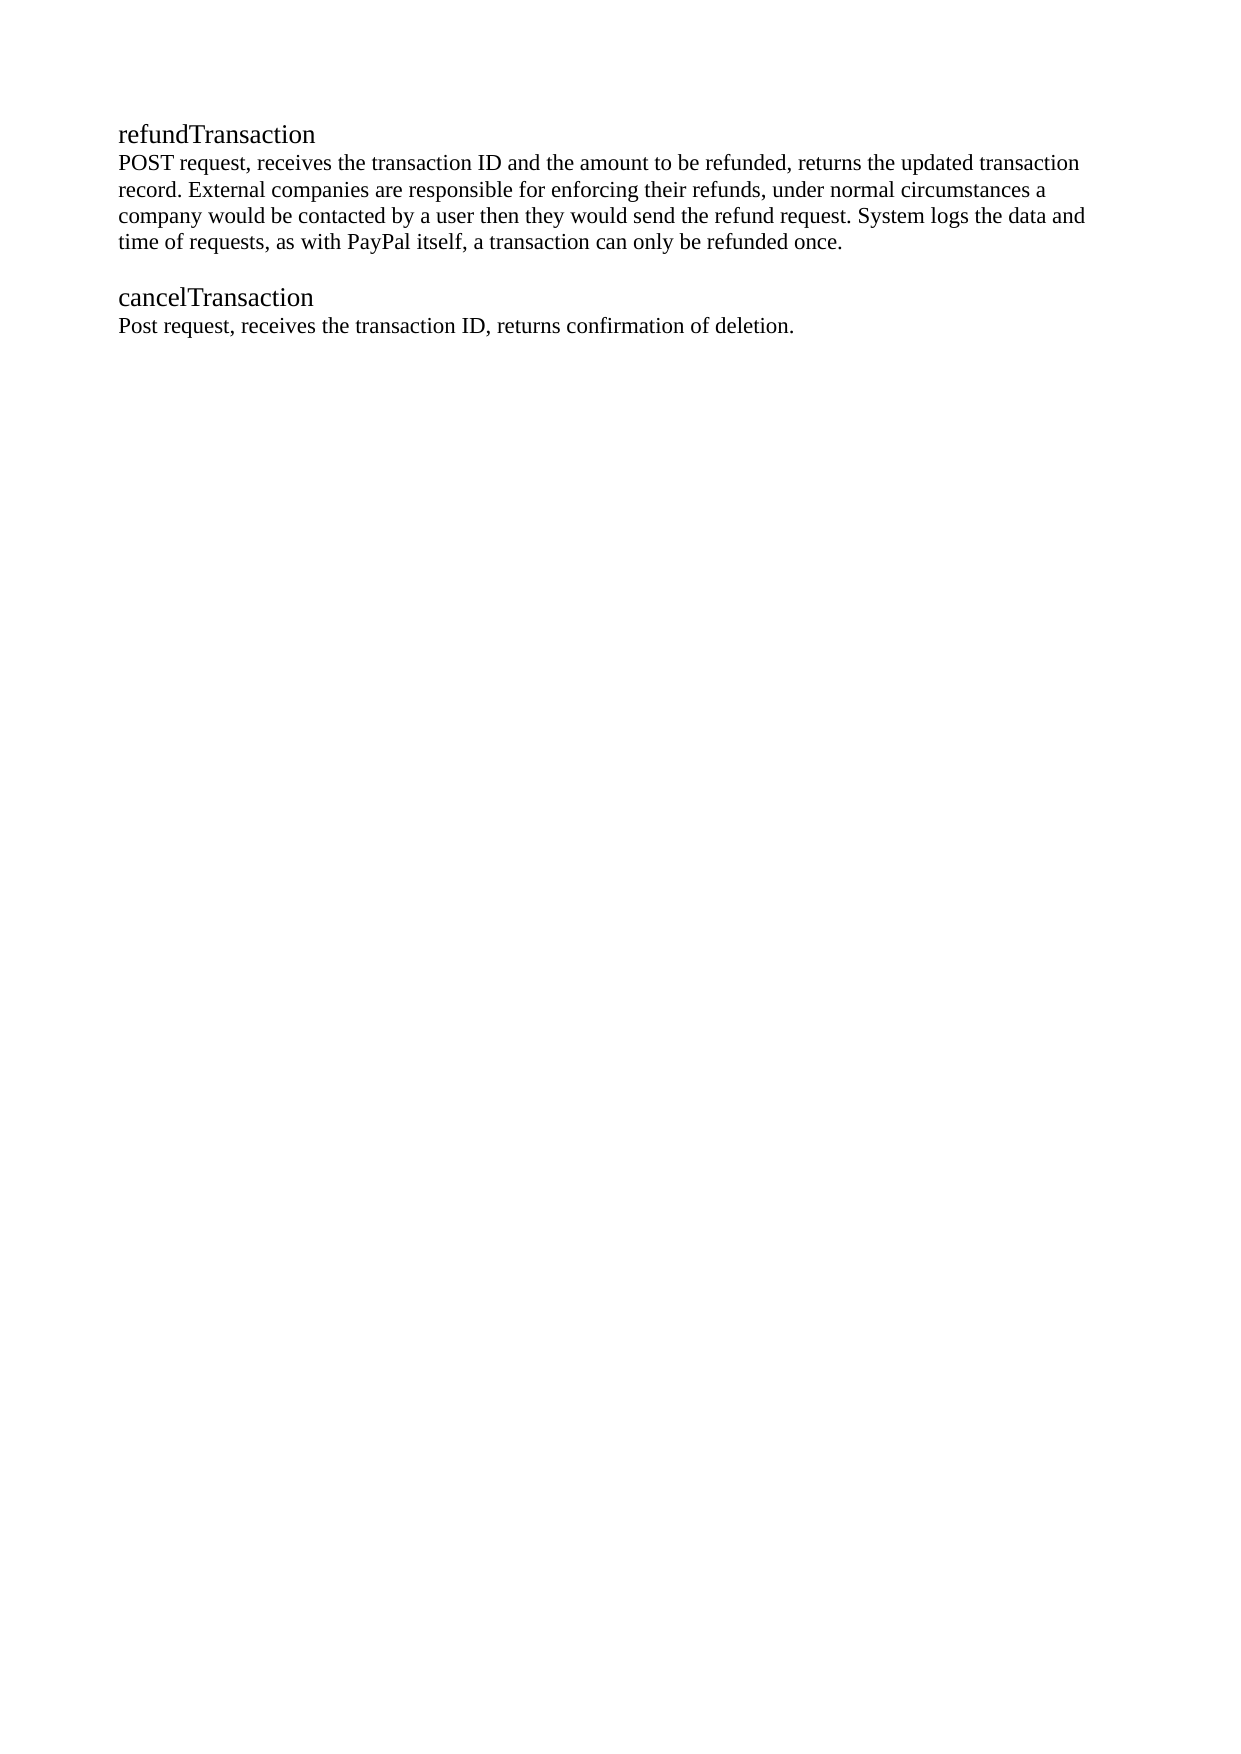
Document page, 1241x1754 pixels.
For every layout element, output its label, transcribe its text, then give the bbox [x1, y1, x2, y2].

text POST request, receives the transaction ID and the amount to be refunded, returns the updated transaction record. External companies are responsible for enforcing their refunds, under normal circumstances a company would be contacted by a user then they would send the refund request. System logs the data and time of requests, as with PayPal itself, a transaction can only be refunded once. [118, 149, 1122, 255]
text cancelTransaction [118, 281, 1122, 312]
text refundTransaction [118, 118, 1122, 149]
text Post request, receives the transaction ID, returns confirmation of deletion. [118, 312, 1122, 338]
